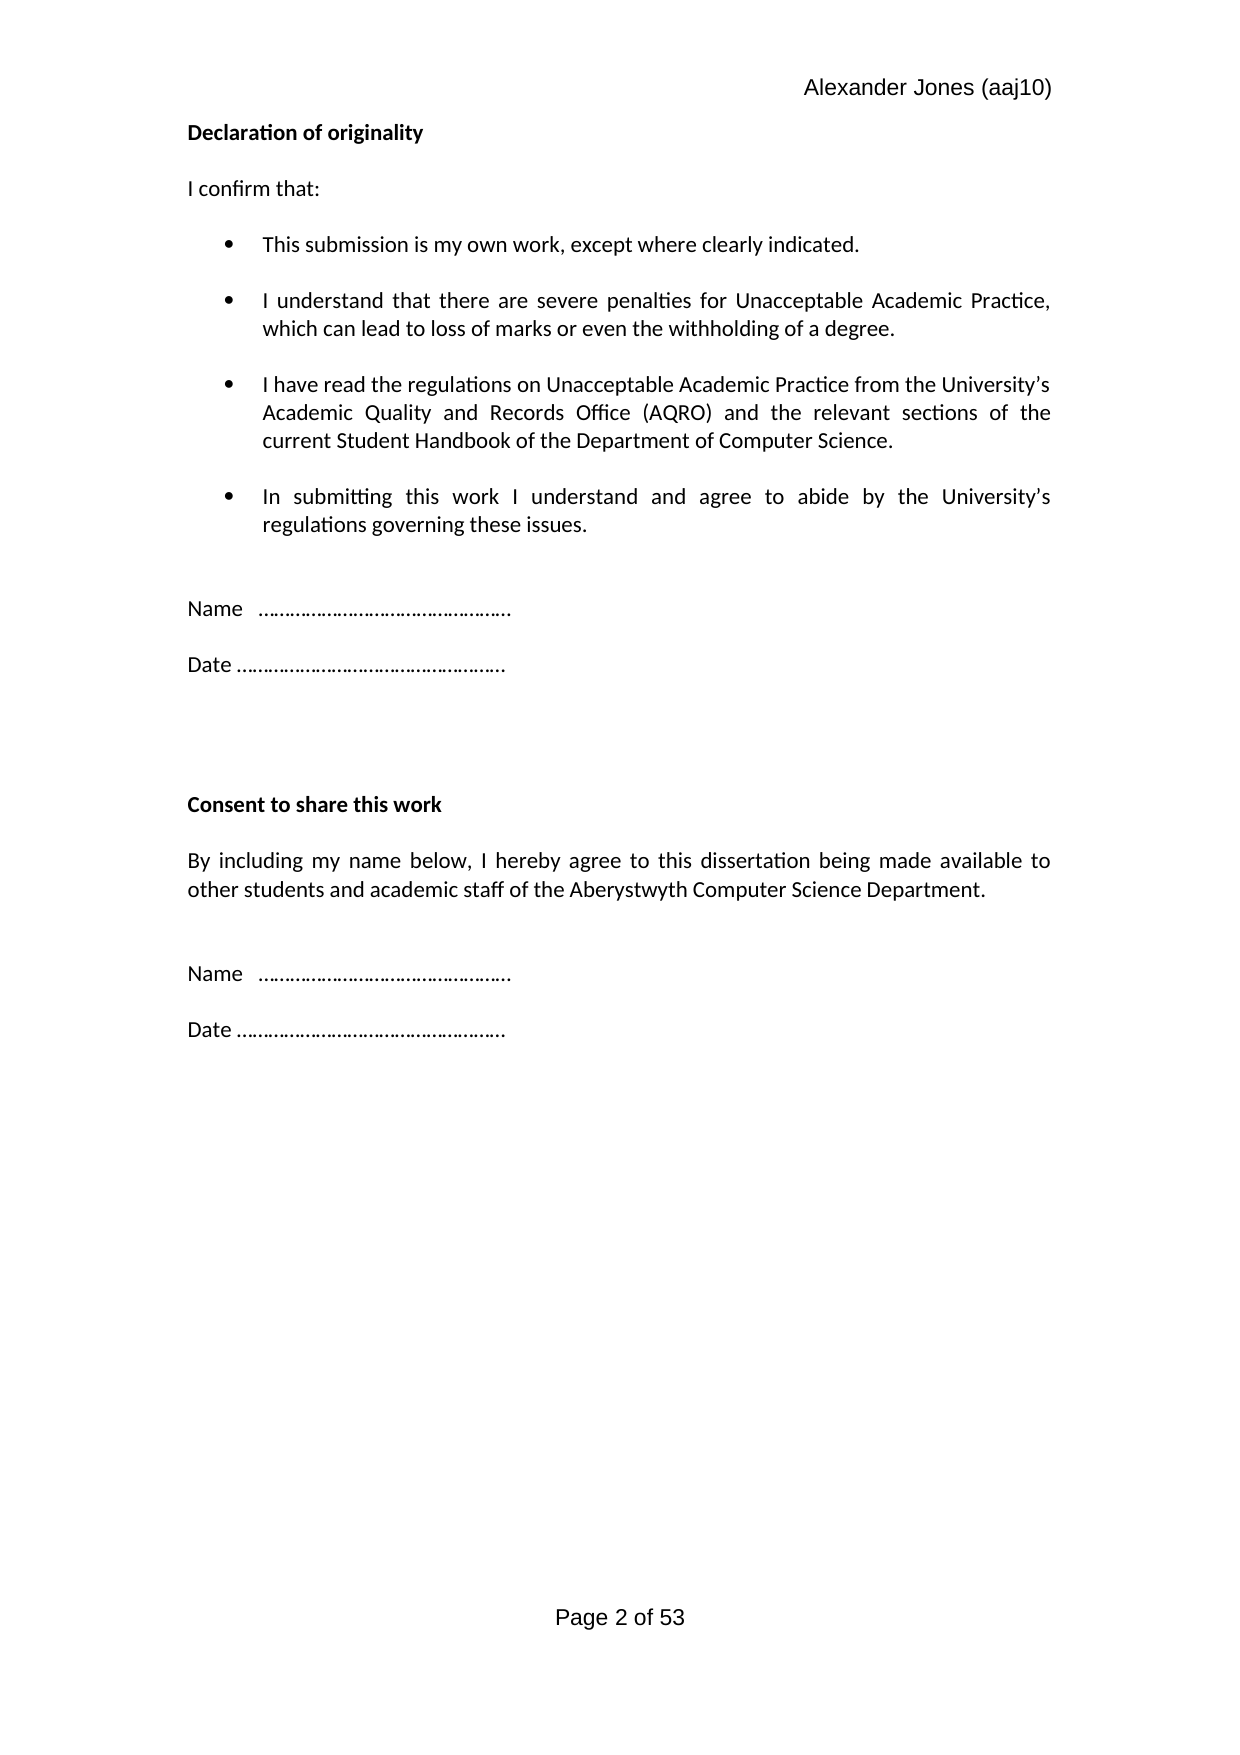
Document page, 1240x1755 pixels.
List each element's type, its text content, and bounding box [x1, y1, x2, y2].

text I confirm that: [187, 174, 1052, 230]
list In submitting this work I understand and agree to abide by the University’s regulations governing these issues. [225, 482, 1052, 538]
list I have read the regulations on Unacceptable Academic Practice from the University’s Academic Quality and Records Office (AQRO) and the relevant sections of the current Student Handbook of the Department of Computer Science. [225, 370, 1052, 454]
list This submission is my own work, except where clearly indicated. [225, 230, 1052, 258]
text Consent to share this work [187, 791, 1052, 819]
text Name ………………………………………… [187, 594, 1052, 622]
text Date …………………………………………… [187, 651, 1052, 678]
text Declaration of originality [187, 118, 1052, 146]
text Name ………………………………………… [187, 959, 1052, 987]
list I understand that there are severe penalties for Unacceptable Academic Practice, which can lead to loss of marks or even the withholding of a degree. [225, 286, 1052, 342]
text By including my name below, I hereby agree to this dissertation being made available to other students and academic staff of the Aberystwyth Computer Science Department. [187, 847, 1052, 903]
text Date …………………………………………… [187, 1015, 1052, 1043]
